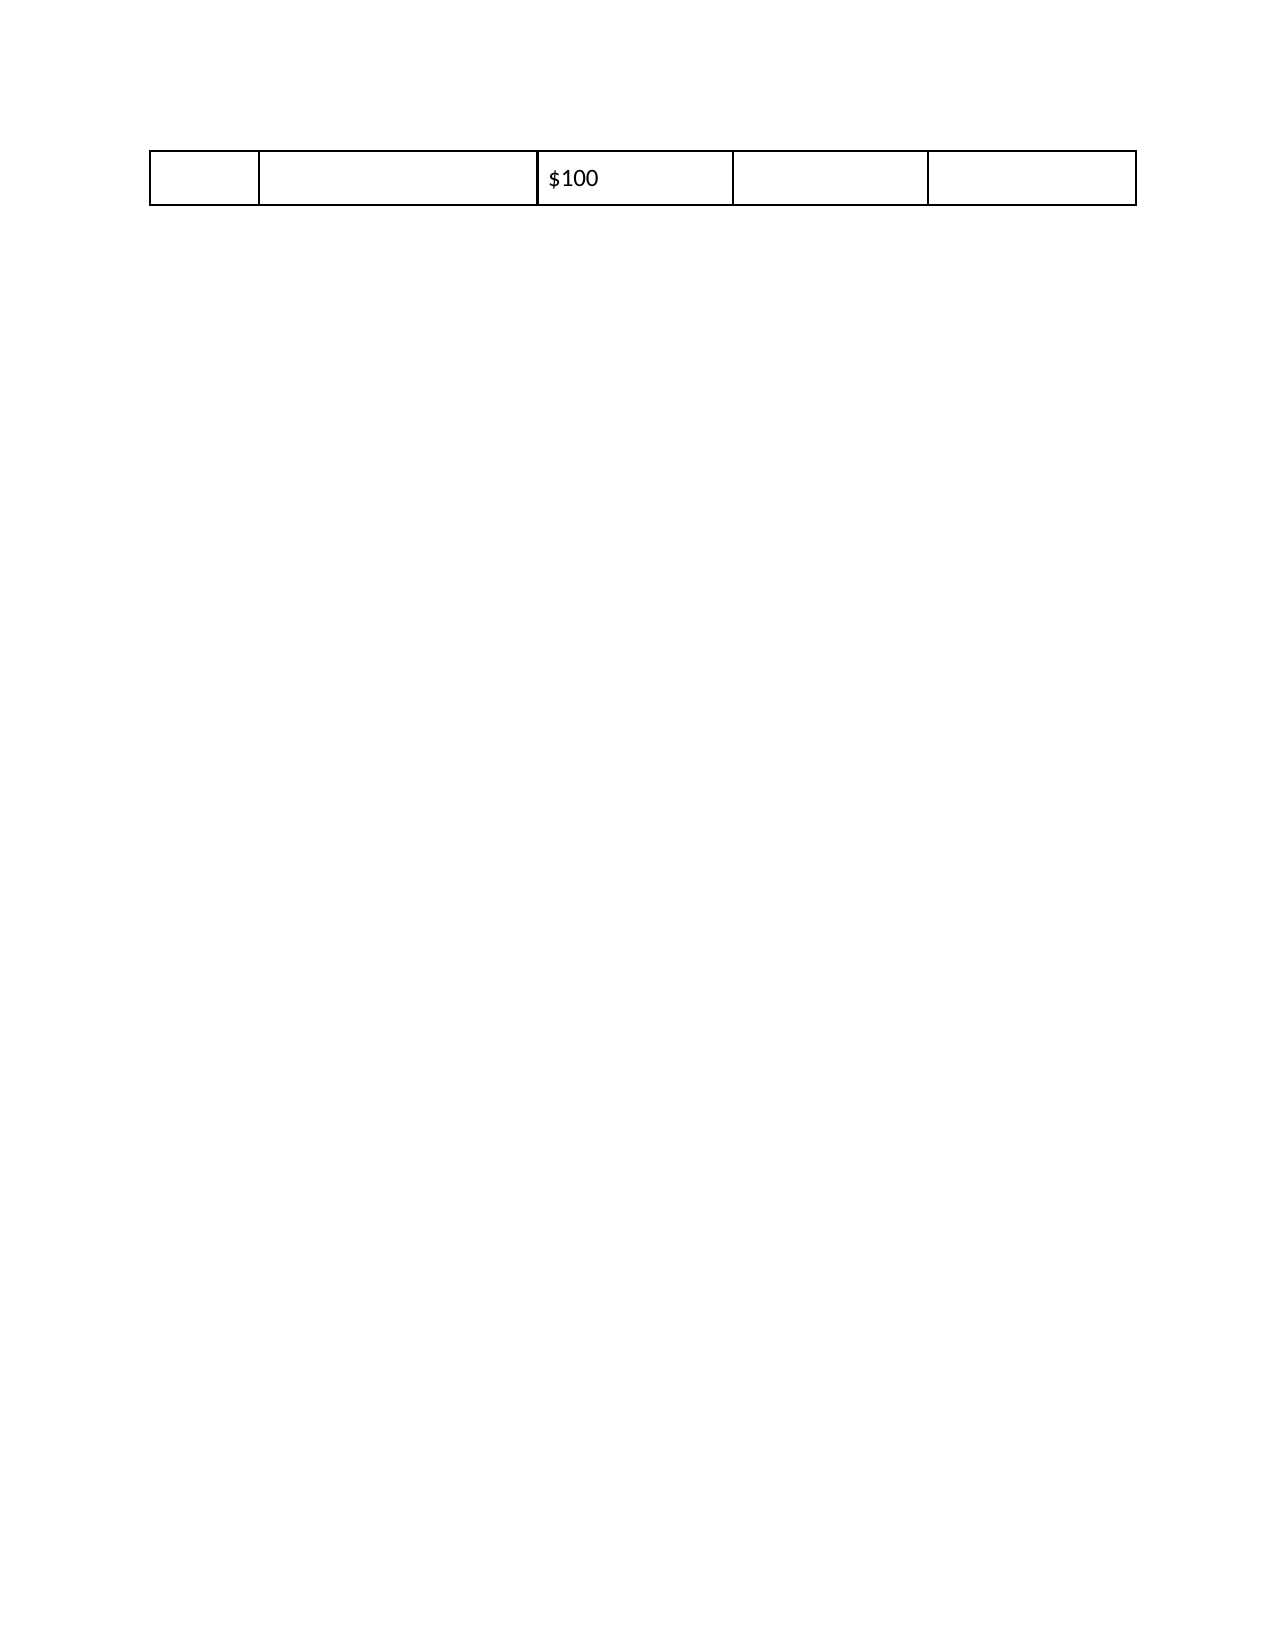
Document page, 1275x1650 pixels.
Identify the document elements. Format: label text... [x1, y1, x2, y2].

table_cell [260, 152, 536, 203]
table_cell [151, 152, 258, 203]
table_cell [929, 152, 1135, 203]
table_cell $100 [539, 152, 732, 203]
table_cell [734, 152, 927, 203]
